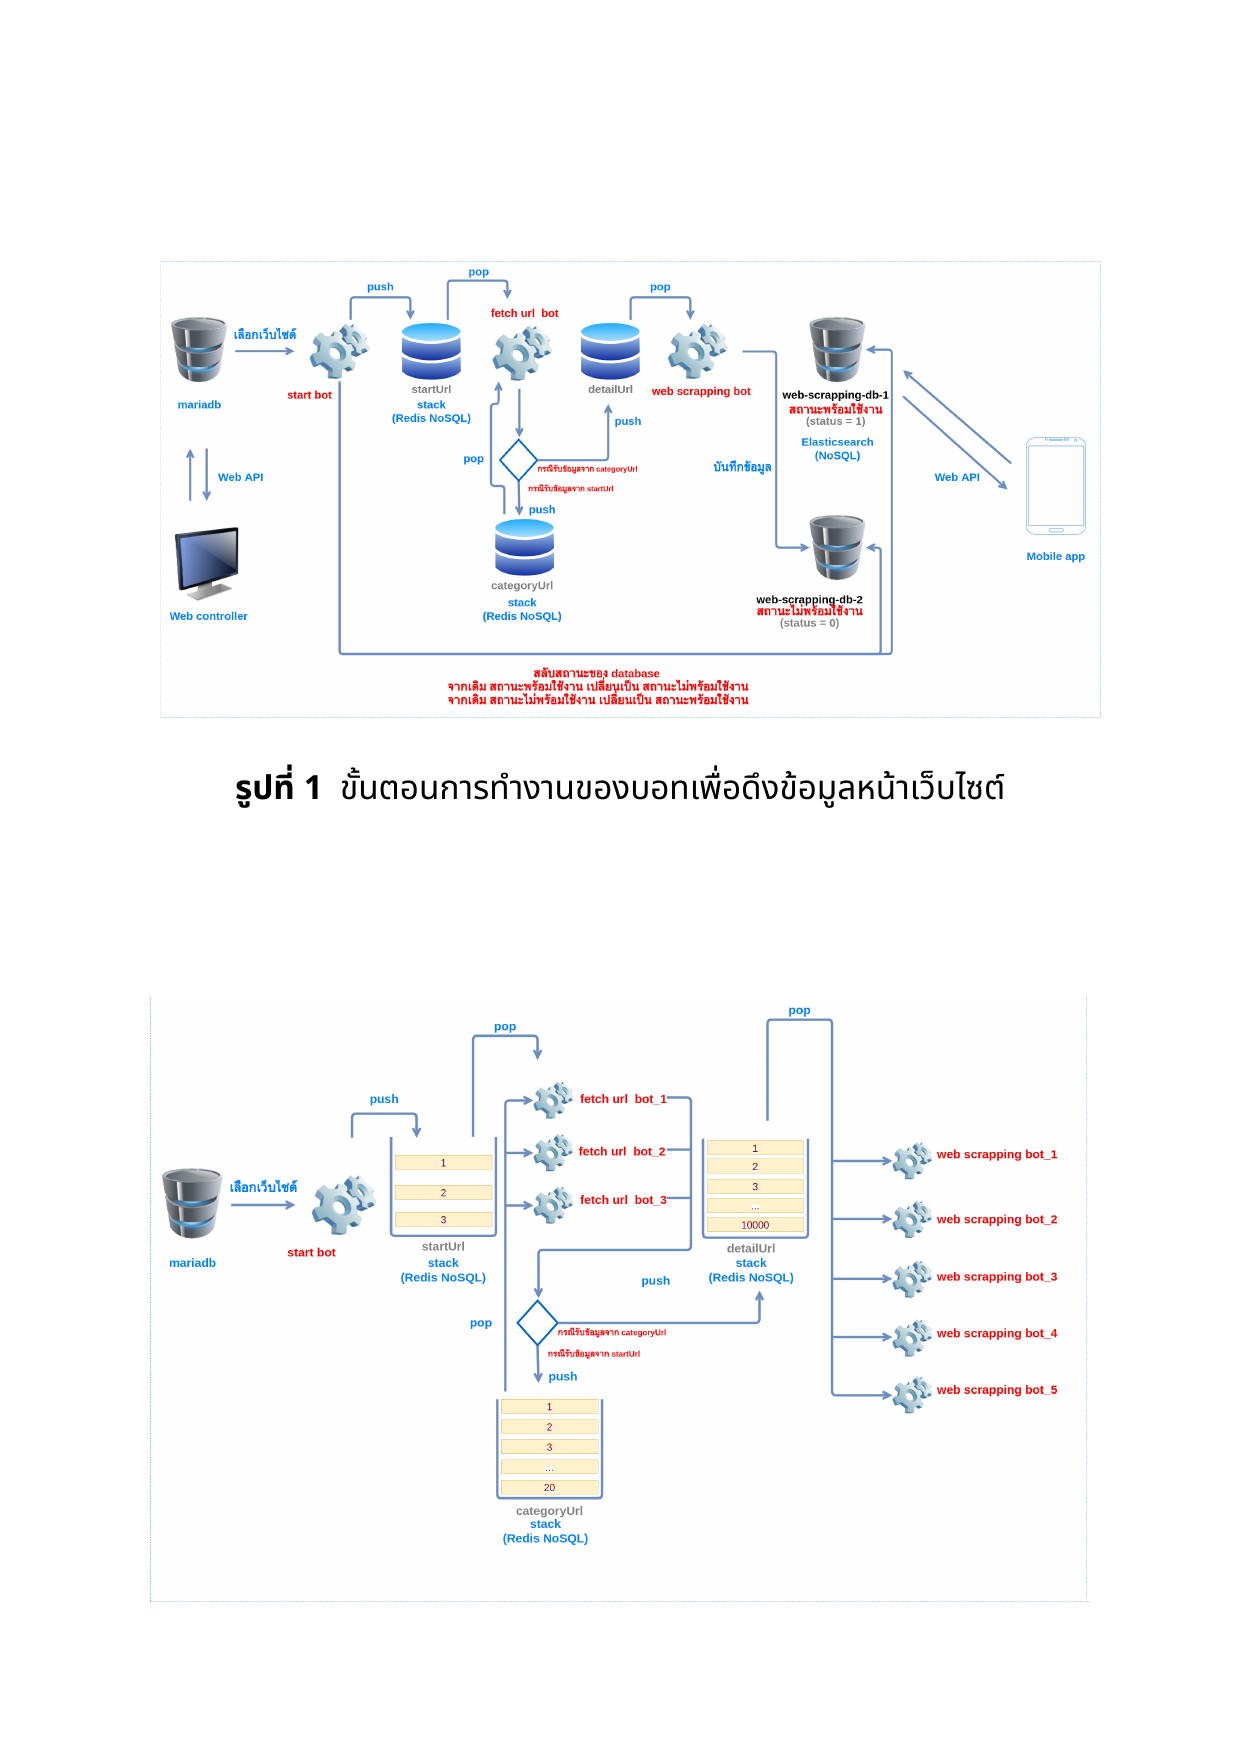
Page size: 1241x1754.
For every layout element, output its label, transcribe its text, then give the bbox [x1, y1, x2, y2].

text รูปที่ 1 ขั้นตอนการทำงานของบอทเพื่อดึงข้อมูลหน้าเว็บไซต์ [150, 764, 1091, 814]
picture [150, 996, 1091, 1602]
picture [160, 260, 1102, 719]
